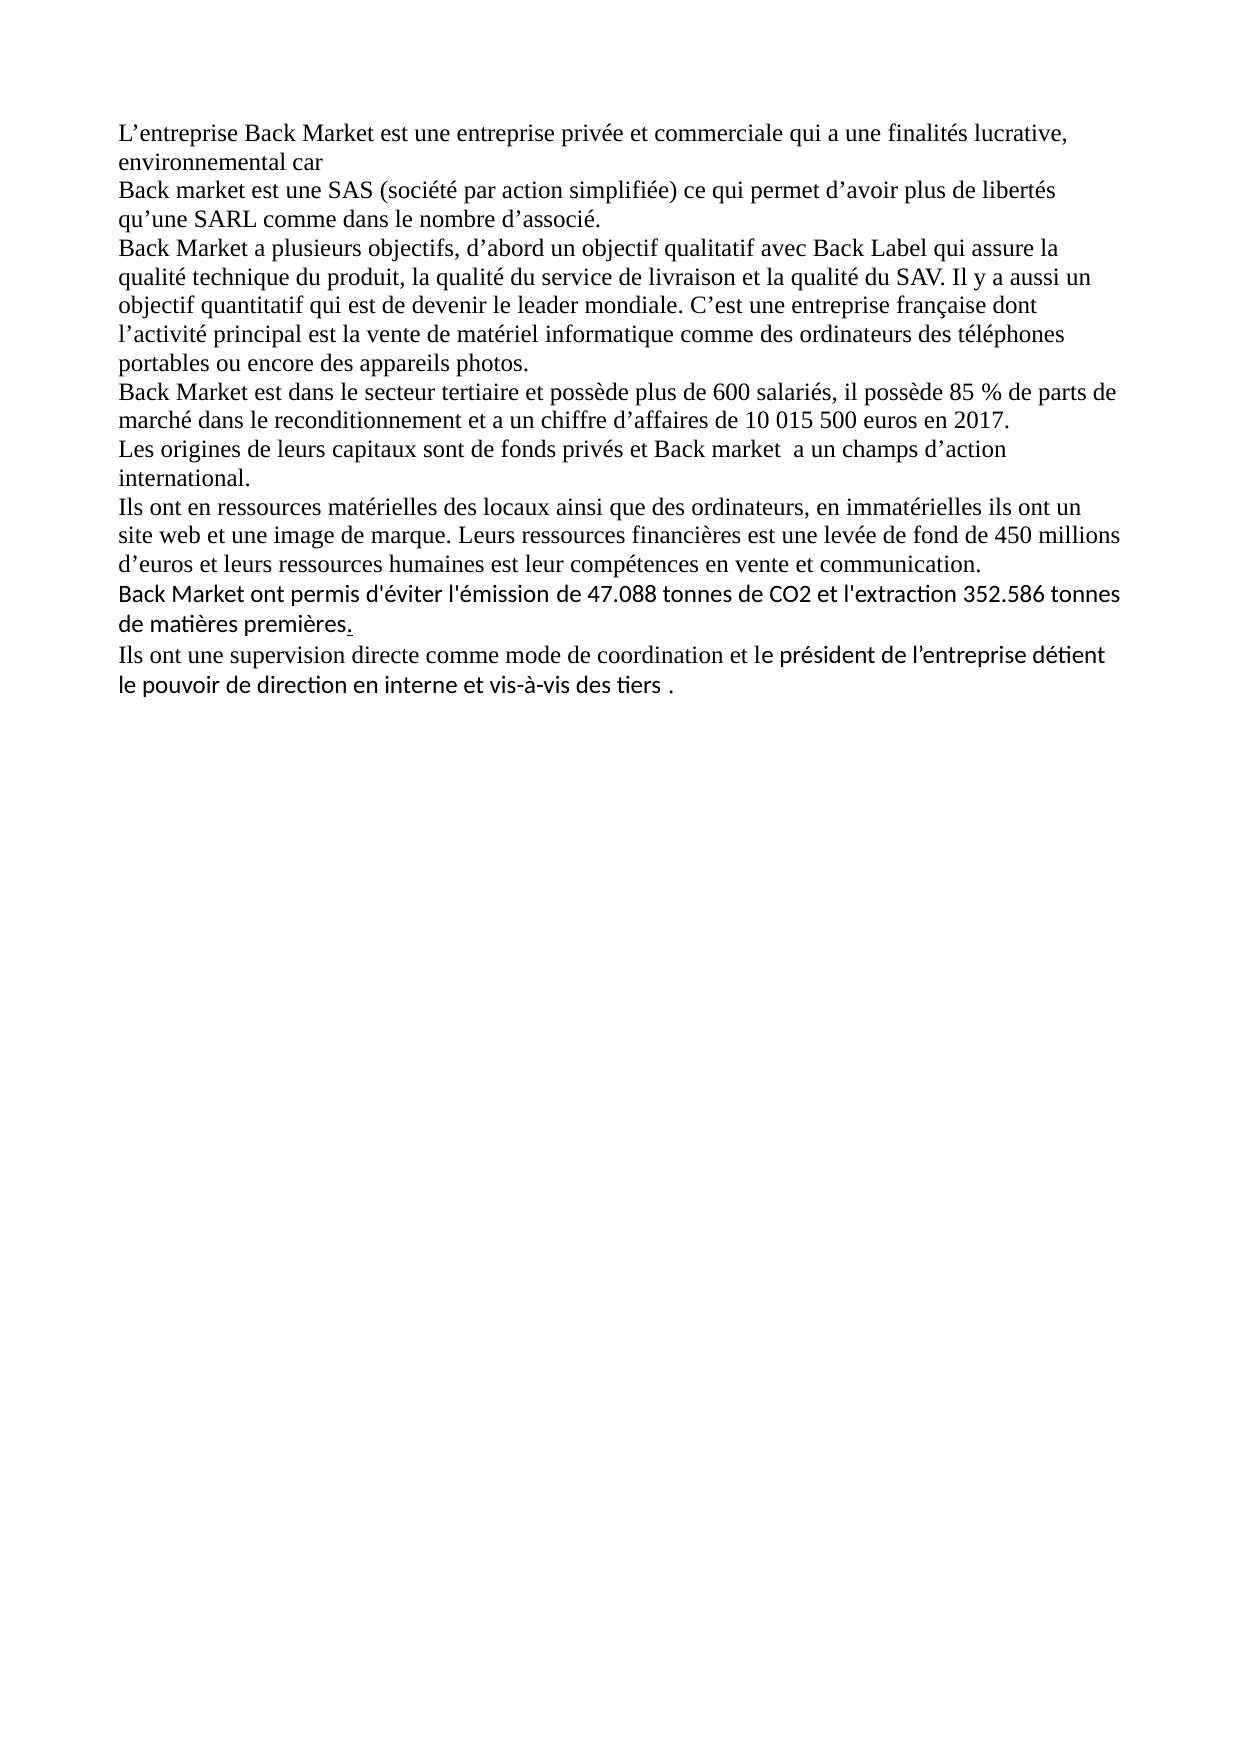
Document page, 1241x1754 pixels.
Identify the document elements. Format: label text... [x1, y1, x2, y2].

text Back Market ont permis d'éviter l'émission de 47.088 tonnes de CO2 et l'extraction 352.586 tonnes de matières premières. [118, 578, 1122, 639]
text Ils ont une supervision directe comme mode de coordination et le président de l’entreprise détient le pouvoir de direction en interne et vis-à-vis des tiers . [118, 639, 1122, 700]
text Back Market est dans le secteur tertiaire et possède plus de 600 salariés, il possède 85 % de parts de marché dans le reconditionnement et a un chiffre d’affaires de 10 015 500 euros en 2017. [118, 377, 1122, 434]
text Back Market a plusieurs objectifs, d’abord un objectif qualitatif avec Back Label qui assure la qualité technique du produit, la qualité du service de livraison et la qualité du SAV. Il y a aussi un objectif quantitatif qui est de devenir le leader mondiale. C’est une entreprise française dont l’activité principal est la vente de matériel informatique comme des ordinateurs des téléphones portables ou encore des appareils photos. [118, 233, 1122, 377]
text Les origines de leurs capitaux sont de fonds privés et Back market a un champs d’action international. [118, 434, 1122, 492]
text Back market est une SAS (société par action simplifiée) ce qui permet d’avoir plus de libertés qu’une SARL comme dans le nombre d’associé. [118, 176, 1122, 233]
text L’entreprise Back Market est une entreprise privée et commerciale qui a une finalités lucrative, environnemental car [118, 118, 1122, 176]
text Ils ont en ressources matérielles des locaux ainsi que des ordinateurs, en immatérielles ils ont un site web et une image de marque. Leurs ressources financières est une levée de fond de 450 millions d’euros et leurs ressources humaines est leur compétences en vente et communication. [118, 492, 1122, 578]
